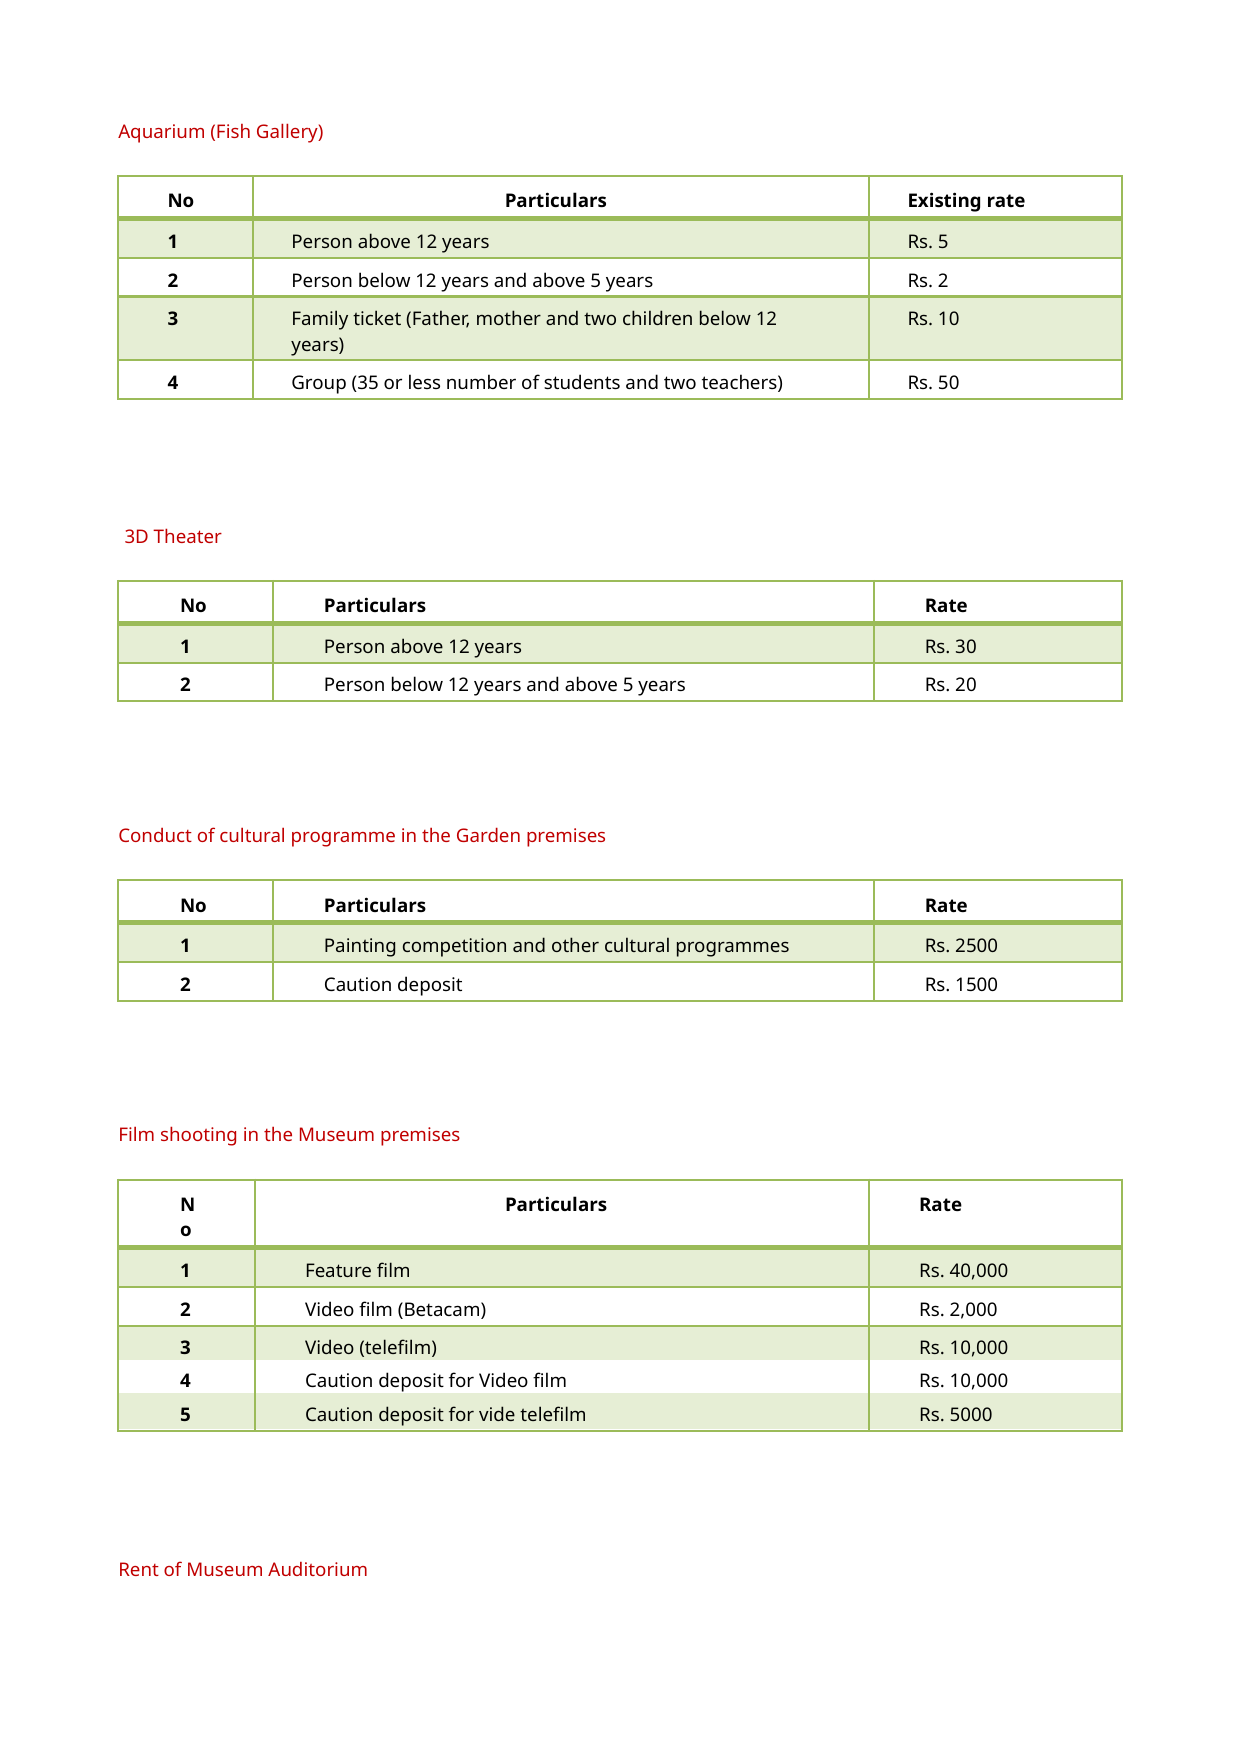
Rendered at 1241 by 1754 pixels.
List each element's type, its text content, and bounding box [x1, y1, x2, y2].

table_cell Person below 12 years and above 5 years [254, 259, 868, 295]
table_cell 1 [119, 925, 272, 961]
table_cell Person below 12 years and above 5 years [274, 664, 873, 700]
table_header Rate [875, 582, 1121, 621]
table_header Particulars [274, 582, 873, 621]
table_cell Rs. 5 [870, 221, 1121, 257]
table_header No [119, 582, 272, 621]
table_cell Rs. 1500 [875, 963, 1121, 999]
table_cell Caution deposit for Video film [256, 1360, 868, 1393]
text Film shooting in the Museum premises [118, 1122, 1122, 1147]
table_cell Rs. 40,000 [870, 1250, 1121, 1286]
table_header Particulars [254, 177, 868, 216]
table_cell 3 [119, 298, 252, 359]
table_cell Rs. 5000 [870, 1393, 1121, 1429]
table_header No [119, 881, 272, 920]
table_cell Person above 12 years [254, 221, 868, 257]
table_cell Feature film [256, 1250, 868, 1286]
table_cell 3 [119, 1327, 254, 1360]
table_header Rate [870, 1181, 1121, 1245]
table_cell Rs. 10 [870, 298, 1121, 359]
table_cell 2 [119, 1288, 254, 1324]
table_header No [119, 177, 252, 216]
table_cell 4 [119, 361, 252, 398]
table_cell 1 [119, 1250, 254, 1286]
table_cell Painting competition and other cultural programmes [274, 925, 873, 961]
table_header Existing rate [870, 177, 1121, 216]
table_cell Rs. 10,000 [870, 1360, 1121, 1393]
table_header Particulars [256, 1181, 868, 1245]
table_cell 1 [119, 626, 272, 662]
text Conduct of cultural programme in the Garden premises [118, 822, 1122, 848]
table_cell Person above 12 years [274, 626, 873, 662]
table_cell 2 [119, 259, 252, 295]
table_cell 4 [119, 1360, 254, 1393]
table_cell Rs. 30 [875, 626, 1121, 662]
table_cell 2 [119, 963, 272, 999]
table_cell Rs. 2,000 [870, 1288, 1121, 1324]
table_cell 5 [119, 1393, 254, 1429]
table_header No [119, 1181, 254, 1245]
table_cell Rs. 2 [870, 259, 1121, 295]
table_cell Video film (Betacam) [256, 1288, 868, 1324]
table_cell Rs. 20 [875, 664, 1121, 700]
table_cell Caution deposit [274, 963, 873, 999]
table_header Rate [875, 881, 1121, 920]
table_cell Video (telefilm) [256, 1327, 868, 1360]
table_cell Group (35 or less number of students and two teachers) [254, 361, 868, 398]
table_cell Family ticket (Father, mother and two children below 12 years) [254, 298, 868, 359]
table_header Particulars [274, 881, 873, 920]
table_cell Caution deposit for vide telefilm [256, 1393, 868, 1429]
text Aquarium (Fish Gallery) [118, 118, 1122, 144]
table_cell Rs. 50 [870, 361, 1121, 398]
table_cell 2 [119, 664, 272, 700]
table_cell Rs. 2500 [875, 925, 1121, 961]
text 3D Theater [118, 520, 1122, 548]
table_cell 1 [119, 221, 252, 257]
table_cell Rs. 10,000 [870, 1327, 1121, 1360]
text Rent of Museum Auditorium [118, 1556, 1122, 1581]
